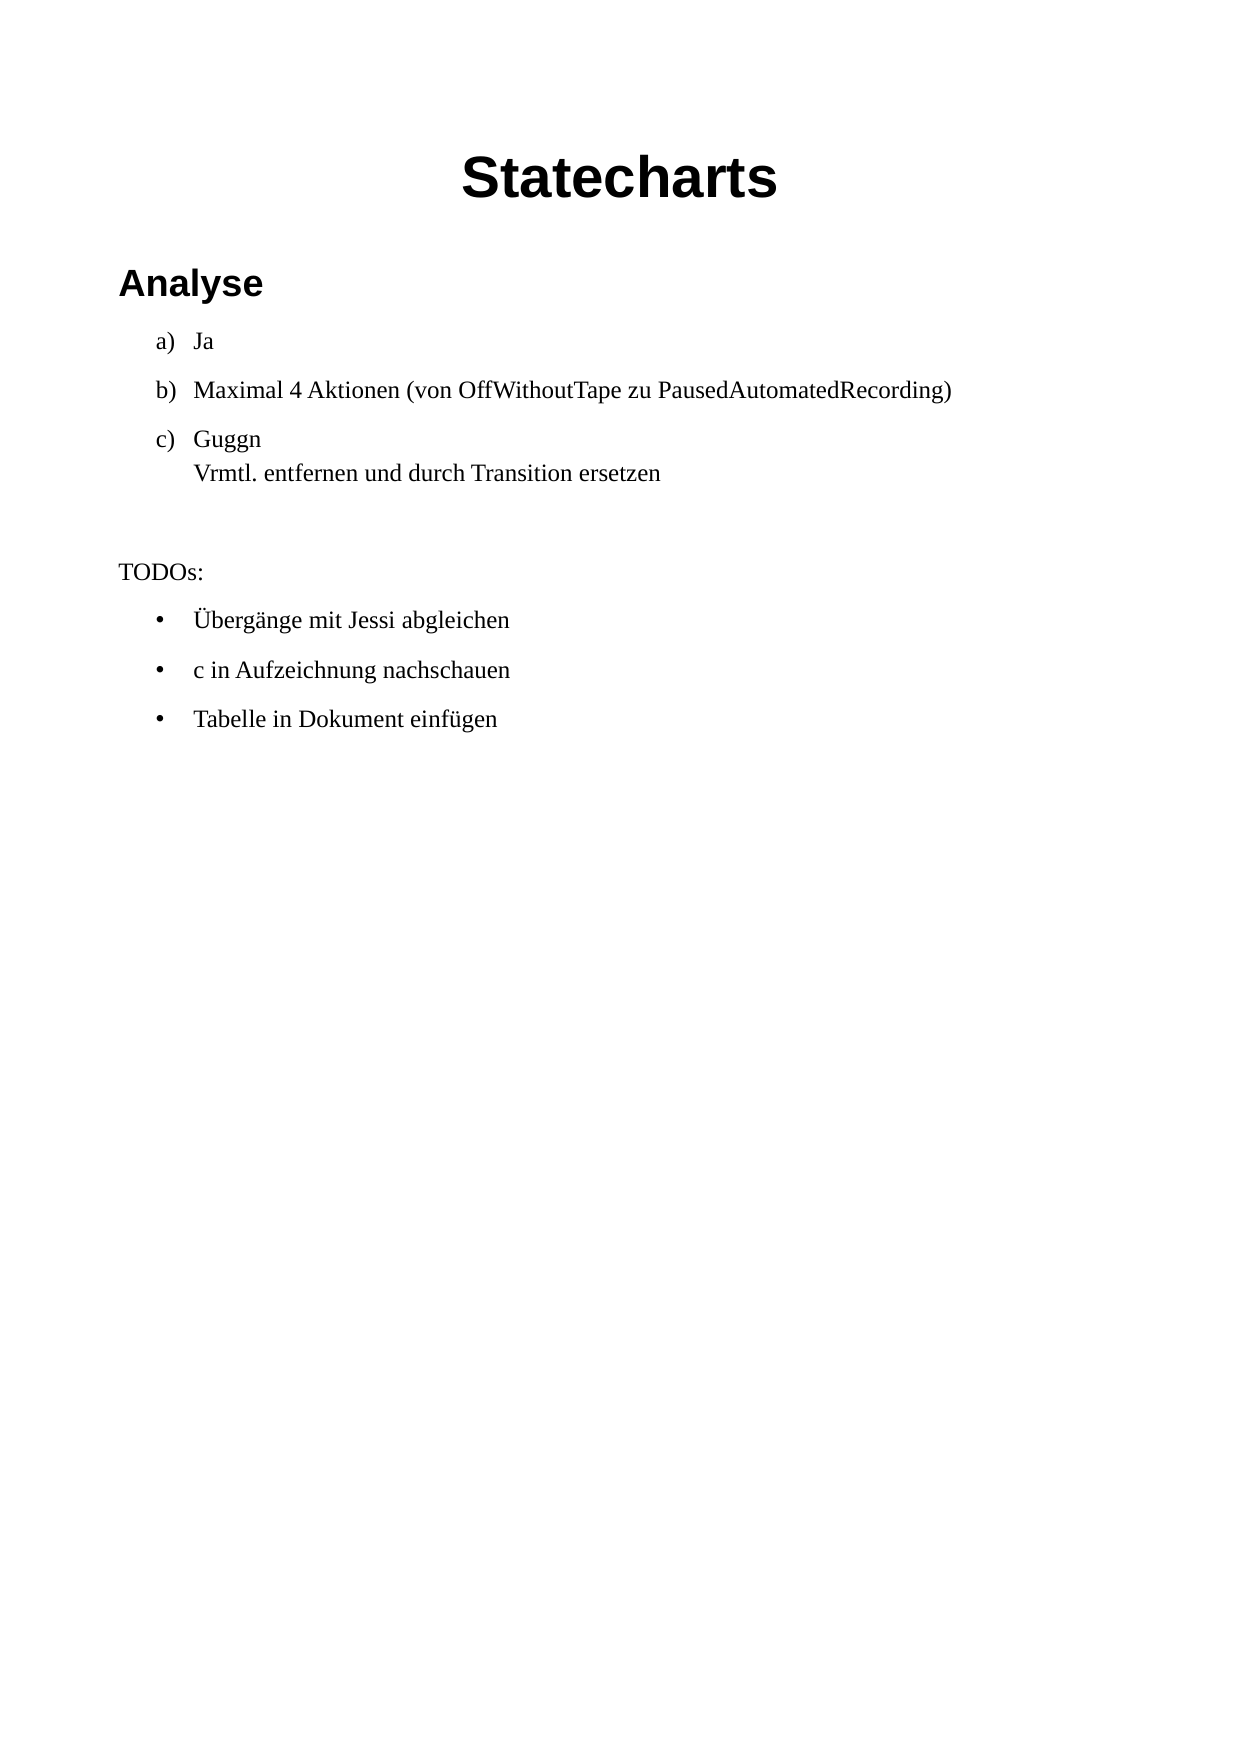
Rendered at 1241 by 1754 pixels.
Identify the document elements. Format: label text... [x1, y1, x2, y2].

list c in Aufzeichnung nachschauen [156, 655, 1122, 683]
text TODOs: [118, 557, 1122, 585]
list Maximal 4 Aktionen (von OffWithoutTape zu PausedAutomatedRecording) [156, 375, 1122, 404]
list Übergänge mit Jessi abgleichen [156, 606, 1122, 634]
list Ja [156, 326, 1122, 354]
list Tabelle in Dokument einfügen [156, 704, 1122, 732]
subtitle Analyse [118, 261, 1122, 305]
list Guggn Vrmtl. entfernen und durch Transition ersetzen [156, 424, 1122, 487]
title Statecharts [118, 143, 1122, 210]
